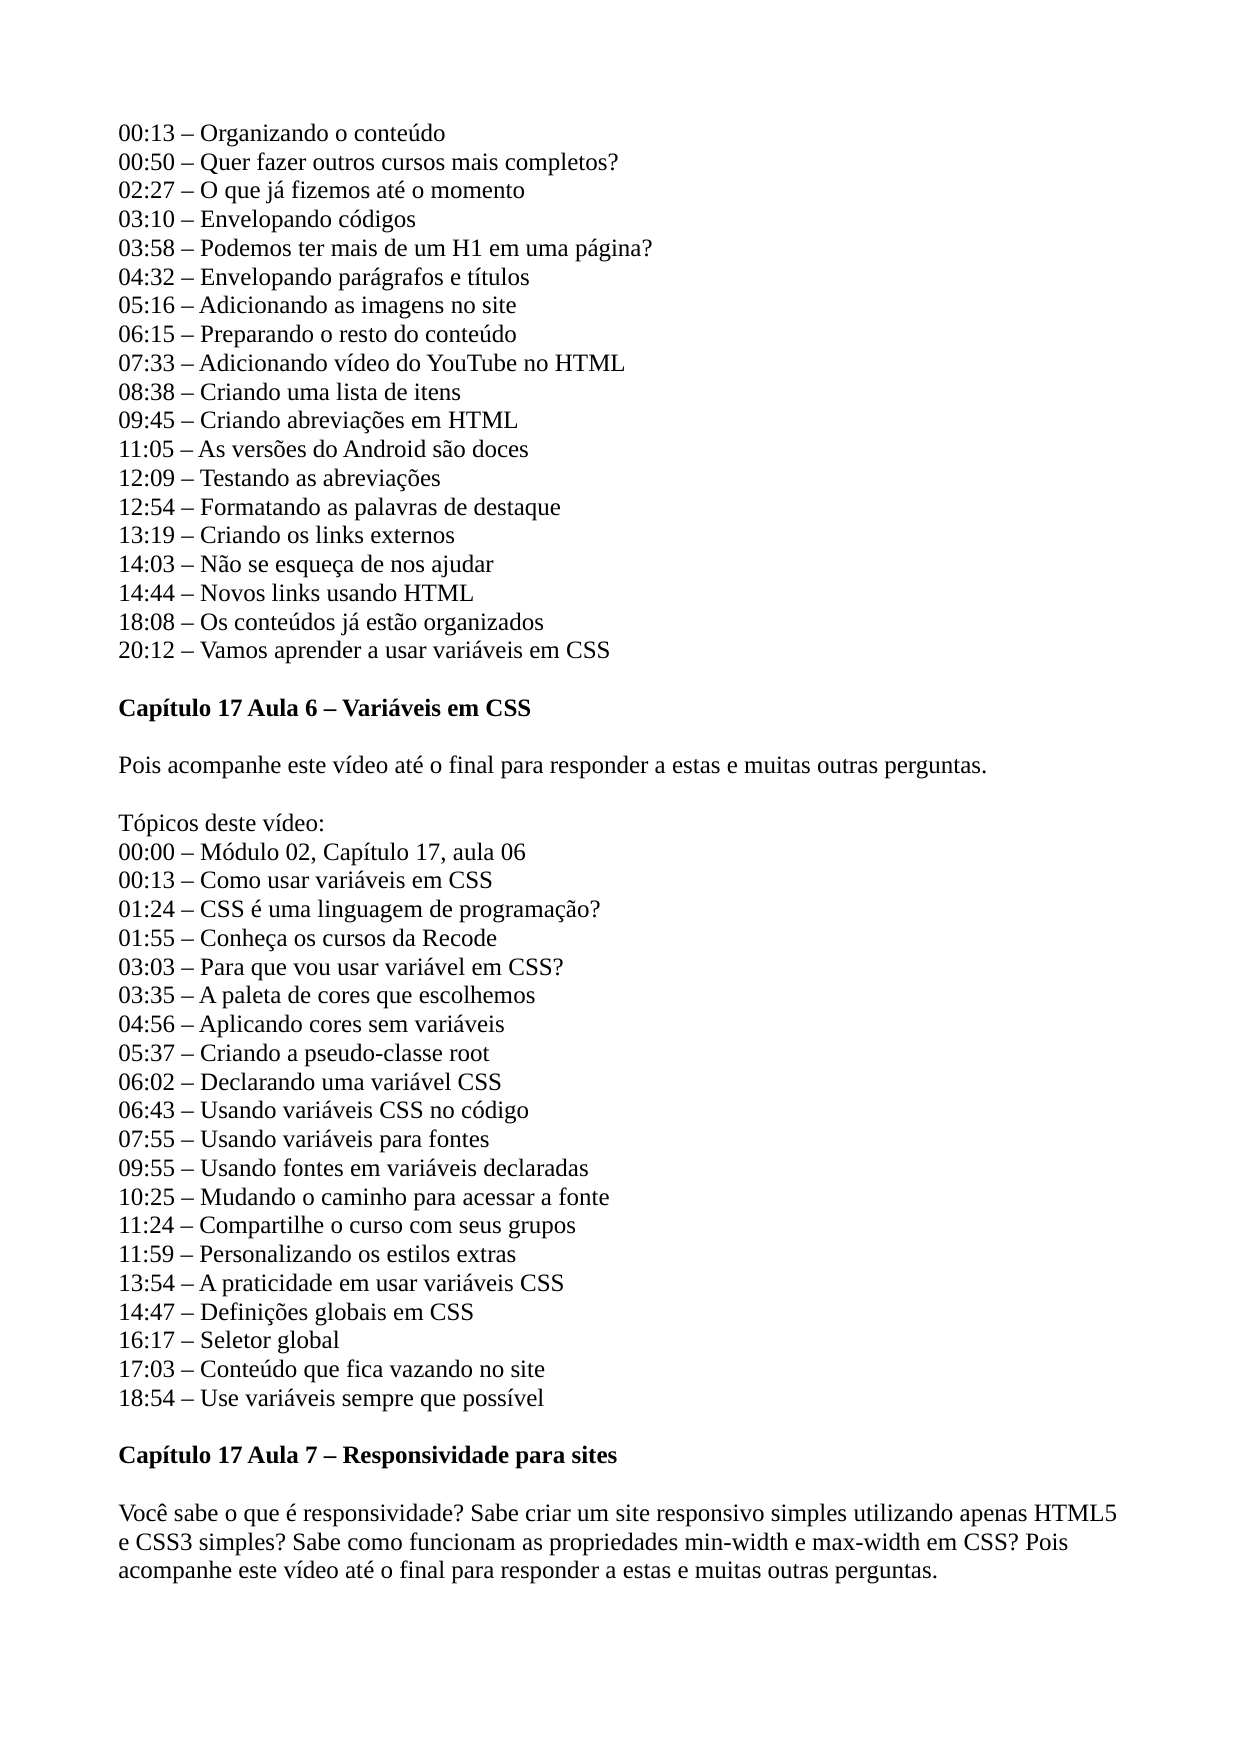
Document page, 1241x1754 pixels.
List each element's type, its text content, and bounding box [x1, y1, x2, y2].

text 11:05 – As versões do Android são doces [118, 434, 1122, 463]
text 11:59 – Personalizando os estilos extras [118, 1239, 1122, 1268]
text 18:08 – Os conteúdos já estão organizados [118, 607, 1122, 636]
text 07:55 – Usando variáveis para fontes [118, 1124, 1122, 1153]
text 01:24 – CSS é uma linguagem de programação? [118, 894, 1122, 923]
text 09:55 – Usando fontes em variáveis declaradas [118, 1153, 1122, 1182]
text 05:16 – Adicionando as imagens no site [118, 291, 1122, 319]
text 12:09 – Testando as abreviações [118, 463, 1122, 492]
text 06:43 – Usando variáveis CSS no código [118, 1096, 1122, 1124]
text 13:54 – A praticidade em usar variáveis CSS [118, 1268, 1122, 1297]
text 20:12 – Vamos aprender a usar variáveis em CSS [118, 636, 1122, 664]
text 05:37 – Criando a pseudo-classe root [118, 1038, 1122, 1067]
text 14:47 – Definições globais em CSS [118, 1297, 1122, 1326]
text 08:38 – Criando uma lista de itens [118, 377, 1122, 406]
text Você sabe o que é responsividade? Sabe criar um site responsivo simples utilizando apenas HTML5 e CSS3 simples? Sabe como funcionam as propriedades min-width e max-width em CSS? Pois acompanhe este vídeo até o final para responder a estas e muitas outras perguntas. [118, 1498, 1122, 1584]
text 06:15 – Preparando o resto do conteúdo [118, 319, 1122, 348]
text 00:13 – Organizando o conteúdo [118, 118, 1122, 147]
text Capítulo 17 Aula 7 – Responsividade para sites [118, 1441, 1122, 1469]
text 18:54 – Use variáveis sempre que possível [118, 1383, 1122, 1412]
text 03:58 – Podemos ter mais de um H1 em uma página? [118, 233, 1122, 262]
text Pois acompanhe este vídeo até o final para responder a estas e muitas outras perguntas. [118, 751, 1122, 779]
text Capítulo 17 Aula 6 – Variáveis em CSS [118, 693, 1122, 722]
text 12:54 – Formatando as palavras de destaque [118, 492, 1122, 521]
text 07:33 – Adicionando vídeo do YouTube no HTML [118, 348, 1122, 377]
text 04:56 – Aplicando cores sem variáveis [118, 1009, 1122, 1038]
text 00:00 – Módulo 02, Capítulo 17, aula 06 [118, 837, 1122, 866]
text 17:03 – Conteúdo que fica vazando no site [118, 1354, 1122, 1383]
text 01:55 – Conheça os cursos da Recode [118, 923, 1122, 952]
text 00:50 – Quer fazer outros cursos mais completos? [118, 147, 1122, 176]
text Tópicos deste vídeo: [118, 808, 1122, 837]
text 10:25 – Mudando o caminho para acessar a fonte [118, 1182, 1122, 1211]
text 03:10 – Envelopando códigos [118, 204, 1122, 233]
text 00:13 – Como usar variáveis em CSS [118, 866, 1122, 894]
text 14:44 – Novos links usando HTML [118, 578, 1122, 607]
text 14:03 – Não se esqueça de nos ajudar [118, 549, 1122, 578]
text 13:19 – Criando os links externos [118, 521, 1122, 549]
text 03:03 – Para que vou usar variável em CSS? [118, 952, 1122, 981]
text 06:02 – Declarando uma variável CSS [118, 1067, 1122, 1096]
text 04:32 – Envelopando parágrafos e títulos [118, 262, 1122, 291]
text 11:24 – Compartilhe o curso com seus grupos [118, 1211, 1122, 1239]
text 16:17 – Seletor global [118, 1326, 1122, 1354]
text 09:45 – Criando abreviações em HTML [118, 406, 1122, 434]
text 02:27 – O que já fizemos até o momento [118, 176, 1122, 204]
text 03:35 – A paleta de cores que escolhemos [118, 981, 1122, 1009]
